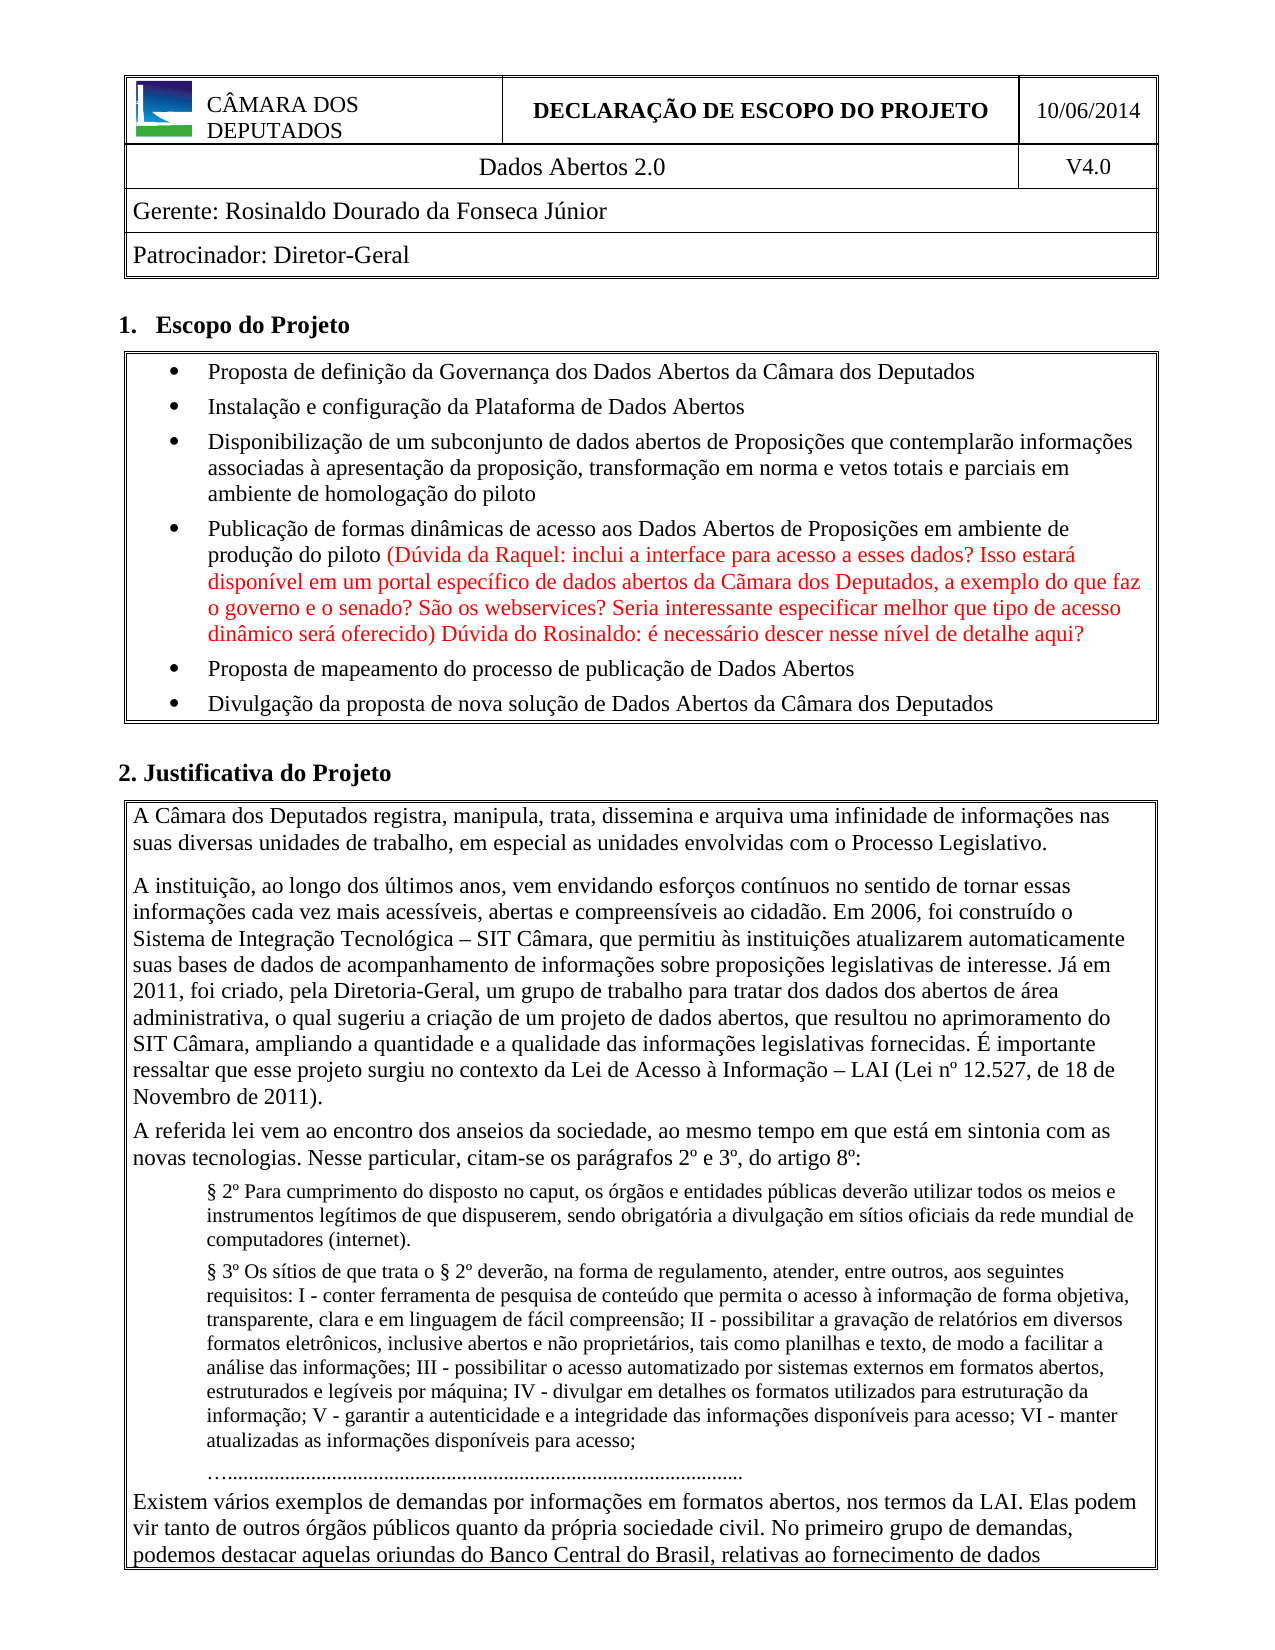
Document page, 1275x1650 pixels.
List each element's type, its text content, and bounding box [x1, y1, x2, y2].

list Escopo do Projeto [118, 310, 1157, 338]
text 2. Justificativa do Projeto [118, 758, 1157, 787]
table_header Proposta de definição da Governança dos Dados Abertos da Câmara dos Deputados Instalação e configuração da Plataforma de Dados Abertos Disponibilização de um subconjunto de dados abertos de Proposições que contemplarão informações associadas à apresentação da proposição, transformação em norma e vetos totais e parciais em ambiente de homologação do piloto Publicação de formas dinâmicas de acesso aos Dados Abertos de Proposições em ambiente de produção do piloto (Dúvida da Raquel: inclui a interface para acesso a esses dados? Isso estará disponível em um portal específico de dados abertos da Cãmara dos Deputados, a exemplo do que faz o governo e o senado? São os webservices? Seria interessante especificar melhor que tipo de acesso dinâmico será oferecido) Dúvida do Rosinaldo: é necessário descer nesse nível de detalhe aqui? Proposta de mapeamento do processo de publicação de Dados Abertos Divulgação da proposta de nova solução de Dados Abertos da Câmara dos Deputados [127, 354, 1156, 720]
table_header A Câmara dos Deputados registra, manipula, trata, dissemina e arquiva uma infinidade de informações nas suas diversas unidades de trabalho, em especial as unidades envolvidas com o Processo Legislativo. A instituição, ao longo dos últimos anos, vem envidando esforços contínuos no sentido de tornar essas informações cada vez mais acessíveis, abertas e compreensíveis ao cidadão. Em 2006, foi construído o Sistema de Integração Tecnológica – SIT Câmara, que permitiu às instituições atualizarem automaticamente suas bases de dados de acompanhamento de informações sobre proposições legislativas de interesse. Já em 2011, foi criado, pela Diretoria-Geral, um grupo de trabalho para tratar dos dados dos abertos de área administrativa, o qual sugeriu a criação de um projeto de dados abertos, que resultou no aprimoramento do SIT Câmara, ampliando a quantidade e a qualidade das informações legislativas fornecidas. É importante ressaltar que esse projeto surgiu no contexto da Lei de Acesso à Informação – LAI (Lei nº 12.527, de 18 de Novembro de 2011). A referida lei vem ao encontro dos anseios da sociedade, ao mesmo tempo em que está em sintonia com as novas tecnologias. Nesse particular, citam-se os parágrafos 2º e 3º, do artigo 8º: § 2º Para cumprimento do disposto no caput, os órgãos e entidades públicas deverão utilizar todos os meios e instrumentos legítimos de que dispuserem, sendo obrigatória a divulgação em sítios oficiais da rede mundial de computadores (internet). § 3º Os sítios de que trata o § 2º deverão, na forma de regulamento, atender, entre outros, aos seguintes requisitos: I - conter ferramenta de pesquisa de conteúdo que permita o acesso à informação de forma objetiva, transparente, clara e em linguagem de fácil compreensão; II - possibilitar a gravação de relatórios em diversos formatos eletrônicos, inclusive abertos e não proprietários, tais como planilhas e texto, de modo a facilitar a análise das informações; III - possibilitar o acesso automatizado por sistemas externos em formatos abertos, estruturados e legíveis por máquina; IV - divulgar em detalhes os formatos utilizados para estruturação da informação; V - garantir a autenticidade e a integridade das informações disponíveis para acesso; VI - manter atualizadas as informações disponíveis para acesso; …................................................................................................... Existem vários exemplos de demandas por informações em formatos abertos, nos termos da LAI. Elas podem vir tanto de outros órgãos públicos quanto da própria sociedade civil. No primeiro grupo de demandas, podemos destacar aquelas oriundas do Banco Central do Brasil, relativas ao fornecimento de dados [127, 803, 1155, 1567]
